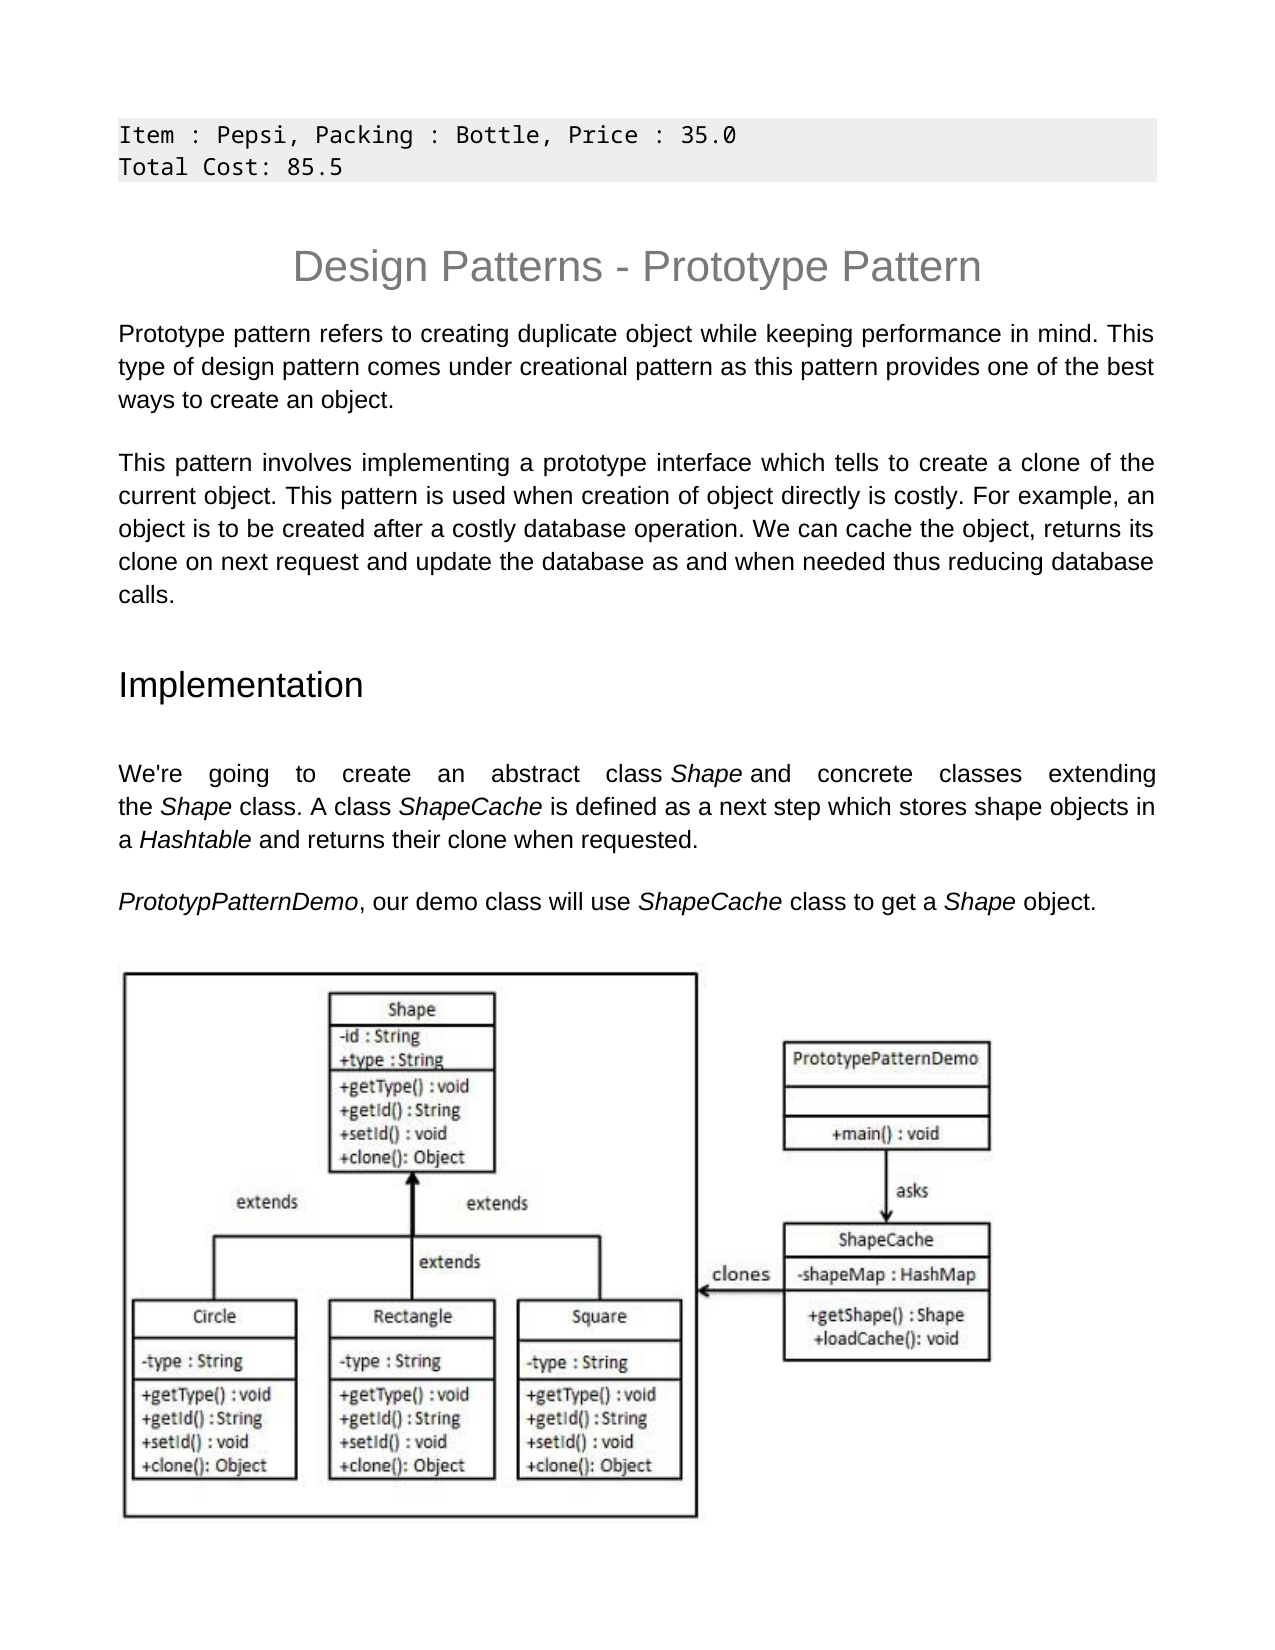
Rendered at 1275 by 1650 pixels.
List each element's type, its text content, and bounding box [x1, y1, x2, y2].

text We're going to create an abstract class Shape and concrete classes extending the Shape class. A class ShapeCache is defined as a next step which stores shape objects in a Hashtable and returns their clone when requested. [118, 758, 1157, 853]
text PrototypPatternDemo, our demo class will use ShapeCache class to get a Shape object. [118, 887, 1157, 916]
subtitle Implementation [118, 663, 1157, 705]
text Total Cost: 85.5 [118, 150, 1157, 182]
text Item : Pepsi, Packing : Bottle, Price : 35.0 [118, 118, 1157, 150]
picture [118, 949, 994, 1525]
text This pattern involves implementing a prototype interface which tells to create a clone of the current object. This pattern is used when creation of object directly is costly. For example, an object is to be created after a costly database operation. We can cache the object, returns its clone on next request and update the database as and when needed thus reducing database calls. [118, 448, 1157, 609]
text Prototype pattern refers to creating duplicate object while keeping performance in mind. This type of design pattern comes under creational pattern as this pattern provides one of the best ways to create an object. [118, 319, 1157, 414]
subtitle Design Patterns - Prototype Pattern [118, 240, 1157, 291]
